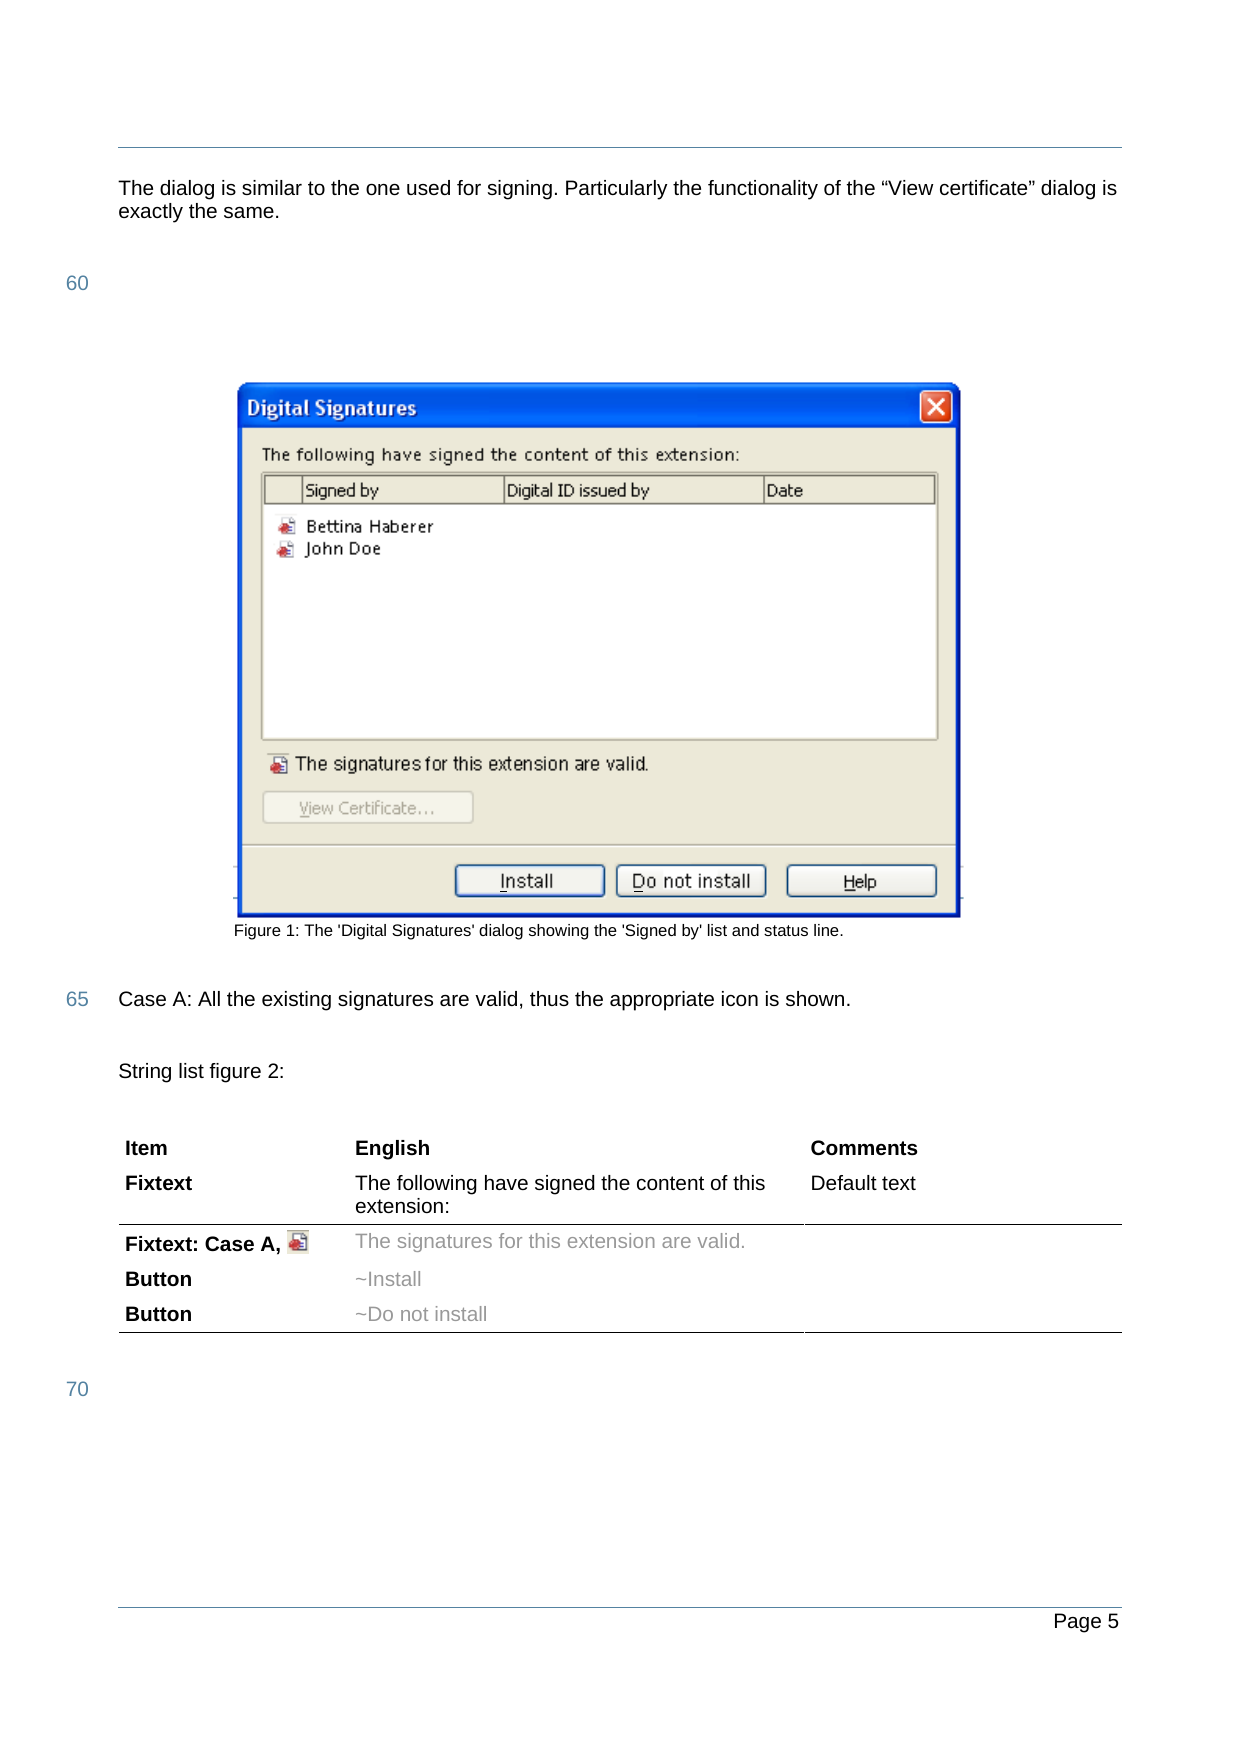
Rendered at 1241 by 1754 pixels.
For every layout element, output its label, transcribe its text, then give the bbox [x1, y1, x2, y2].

table_header Item [119, 1131, 349, 1166]
table_cell [805, 1225, 1122, 1262]
table_cell ~Install [349, 1262, 804, 1297]
table_cell [805, 1262, 1122, 1297]
table_cell Button [119, 1297, 349, 1332]
table_header Comments [805, 1131, 1122, 1166]
table_header English [349, 1131, 804, 1166]
table_cell The signatures for this extension are valid. [349, 1225, 804, 1262]
table_cell The following have signed the content of this extension: [349, 1166, 804, 1224]
text Case A: All the existing signatures are valid, thus the appropriate icon is shown. [118, 988, 1122, 1011]
table_cell ~Do not install [349, 1297, 804, 1332]
text The dialog is similar to the one used for signing. Particularly the functionality of the “View certificate” dialog is exactly the same. [118, 177, 1122, 223]
text Figure 1: The 'Digital Signatures' dialog showing the 'Signed by' list and status line. [234, 921, 967, 939]
table_cell Button [119, 1262, 349, 1297]
picture [233, 378, 967, 921]
text String list figure 2: [118, 1059, 1122, 1082]
table_cell Fixtext [119, 1166, 349, 1224]
picture [287, 1230, 309, 1254]
table_cell Fixtext: Case A, [119, 1225, 349, 1262]
table_cell [805, 1297, 1122, 1332]
table_cell Default text [805, 1166, 1122, 1224]
